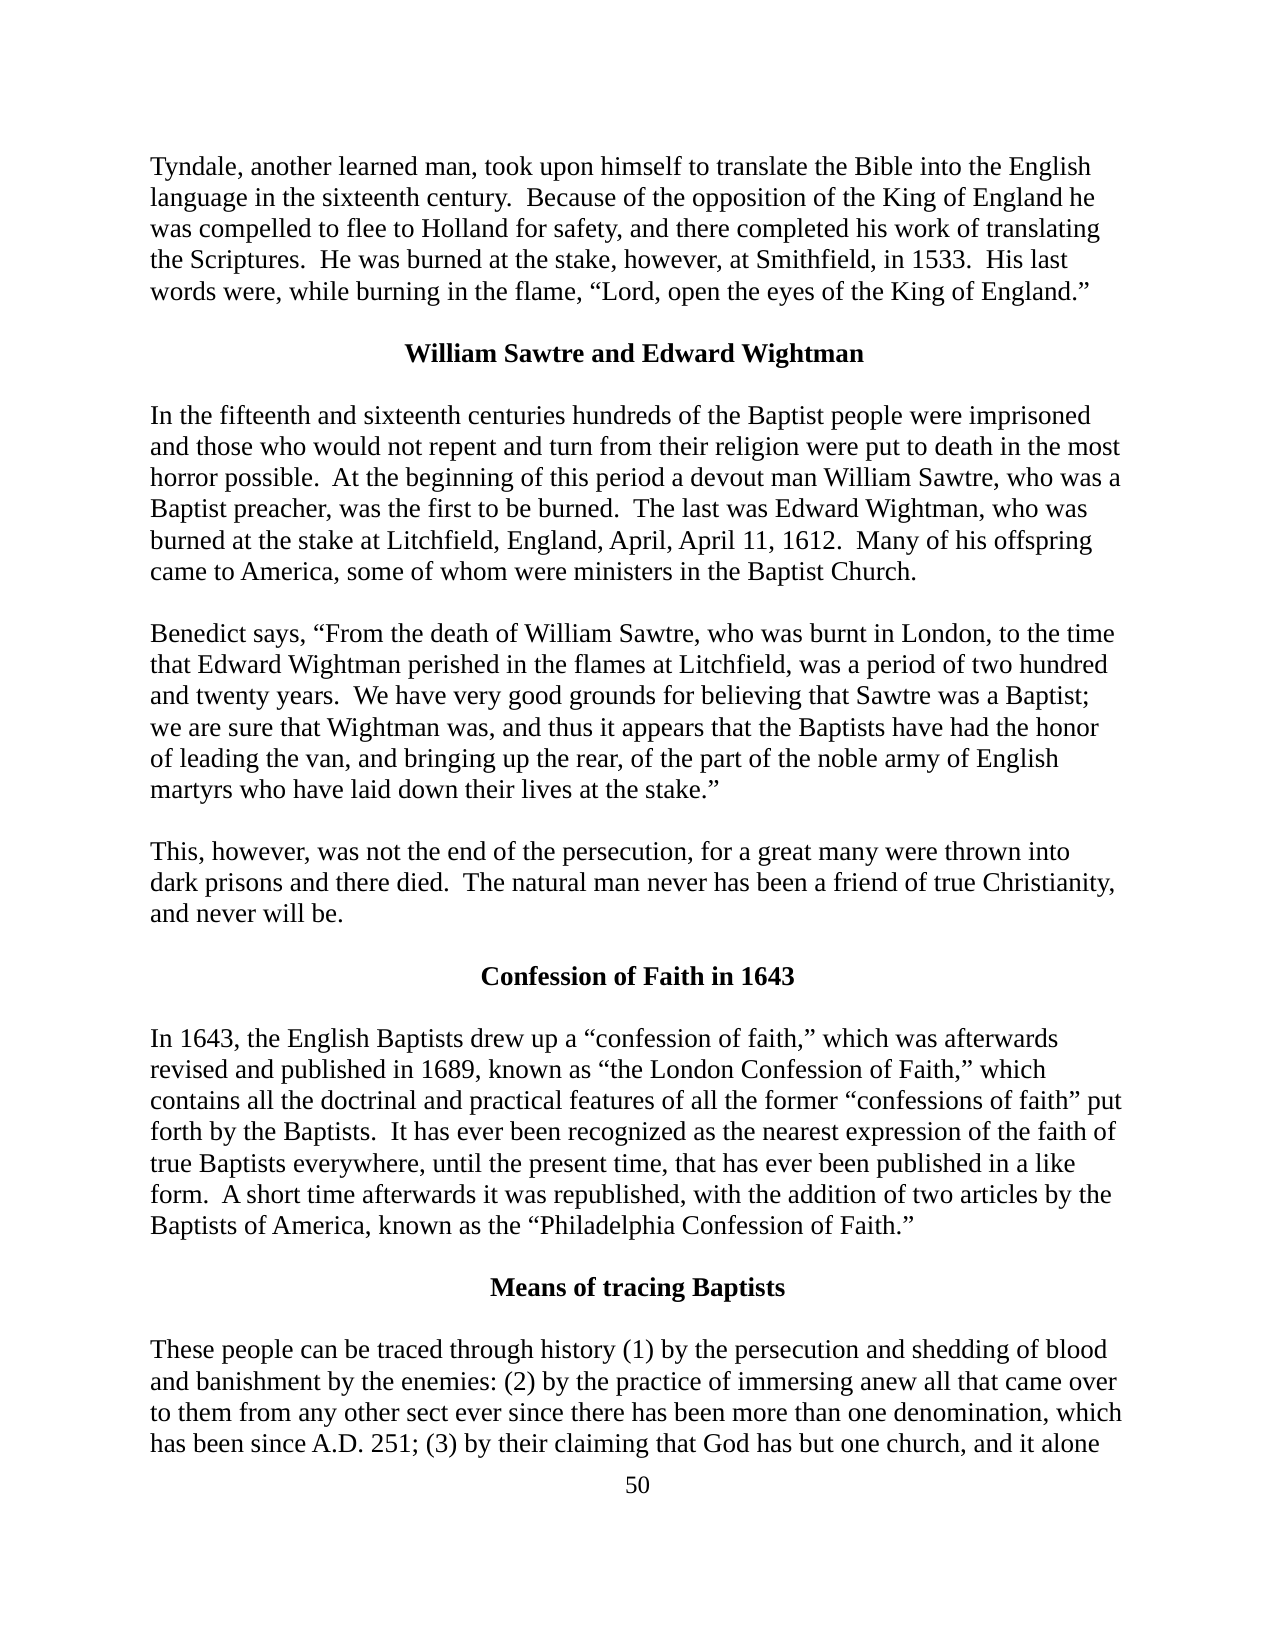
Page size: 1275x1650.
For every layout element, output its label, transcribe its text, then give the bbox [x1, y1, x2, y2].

text William Sawtre and Edward Wightman [150, 337, 1125, 368]
text Benedict says, “From the death of William Sawtre, who was burnt in London, to the time that Edward Wightman perished in the flames at Litchfield, was a period of two hundred and twenty years. We have very good grounds for believing that Sawtre was a Baptist; we are sure that Wightman was, and thus it appears that the Baptists have had the honor of leading the van, and bringing up the rear, of the part of the noble army of English martyrs who have laid down their lives at the stake.” [150, 617, 1125, 804]
text In the fifteenth and sixteenth centuries hundreds of the Baptist people were imprisoned and those who would not repent and turn from their religion were put to death in the most horror possible. At the beginning of this period a devout man William Sawtre, who was a Baptist preacher, was the first to be burned. The last was Edward Wightman, who was burned at the stake at Litchfield, England, April, April 11, 1612. Many of his offspring came to America, some of whom were ministers in the Baptist Church. [150, 399, 1125, 586]
text These people can be traced through history (1) by the persecution and shedding of blood and banishment by the enemies: (2) by the practice of immersing anew all that came over to them from any other sect ever since there has been more than one denomination, which has been since A.D. 251; (3) by their claiming that God has but one church, and it alone [150, 1333, 1125, 1458]
text In 1643, the English Baptists drew up a “confession of faith,” which was afterwards revised and published in 1689, known as “the London Confession of Faith,” which contains all the doctrinal and practical features of all the former “confessions of faith” put forth by the Baptists. It has ever been recognized as the nearest expression of the faith of true Baptists everywhere, until the present time, that has ever been published in a like form. A short time afterwards it was republished, with the addition of two articles by the Baptists of America, known as the “Philadelphia Confession of Faith.” [150, 1022, 1125, 1240]
text Tyndale, another learned man, took upon himself to translate the Bible into the English language in the sixteenth century. Because of the opposition of the King of England he was compelled to flee to Holland for safety, and there completed his work of translating the Scriptures. He was burned at the stake, however, at Smithfield, in 1533. His last words were, while burning in the flame, “Lord, open the eyes of the King of England.” [150, 150, 1125, 306]
text Confession of Faith in 1643 [150, 960, 1125, 991]
text Means of tracing Baptists [150, 1271, 1125, 1302]
text This, however, was not the end of the persecution, for a great many were thrown into dark prisons and there died. The natural man never has been a friend of true Christianity, and never will be. [150, 835, 1125, 929]
